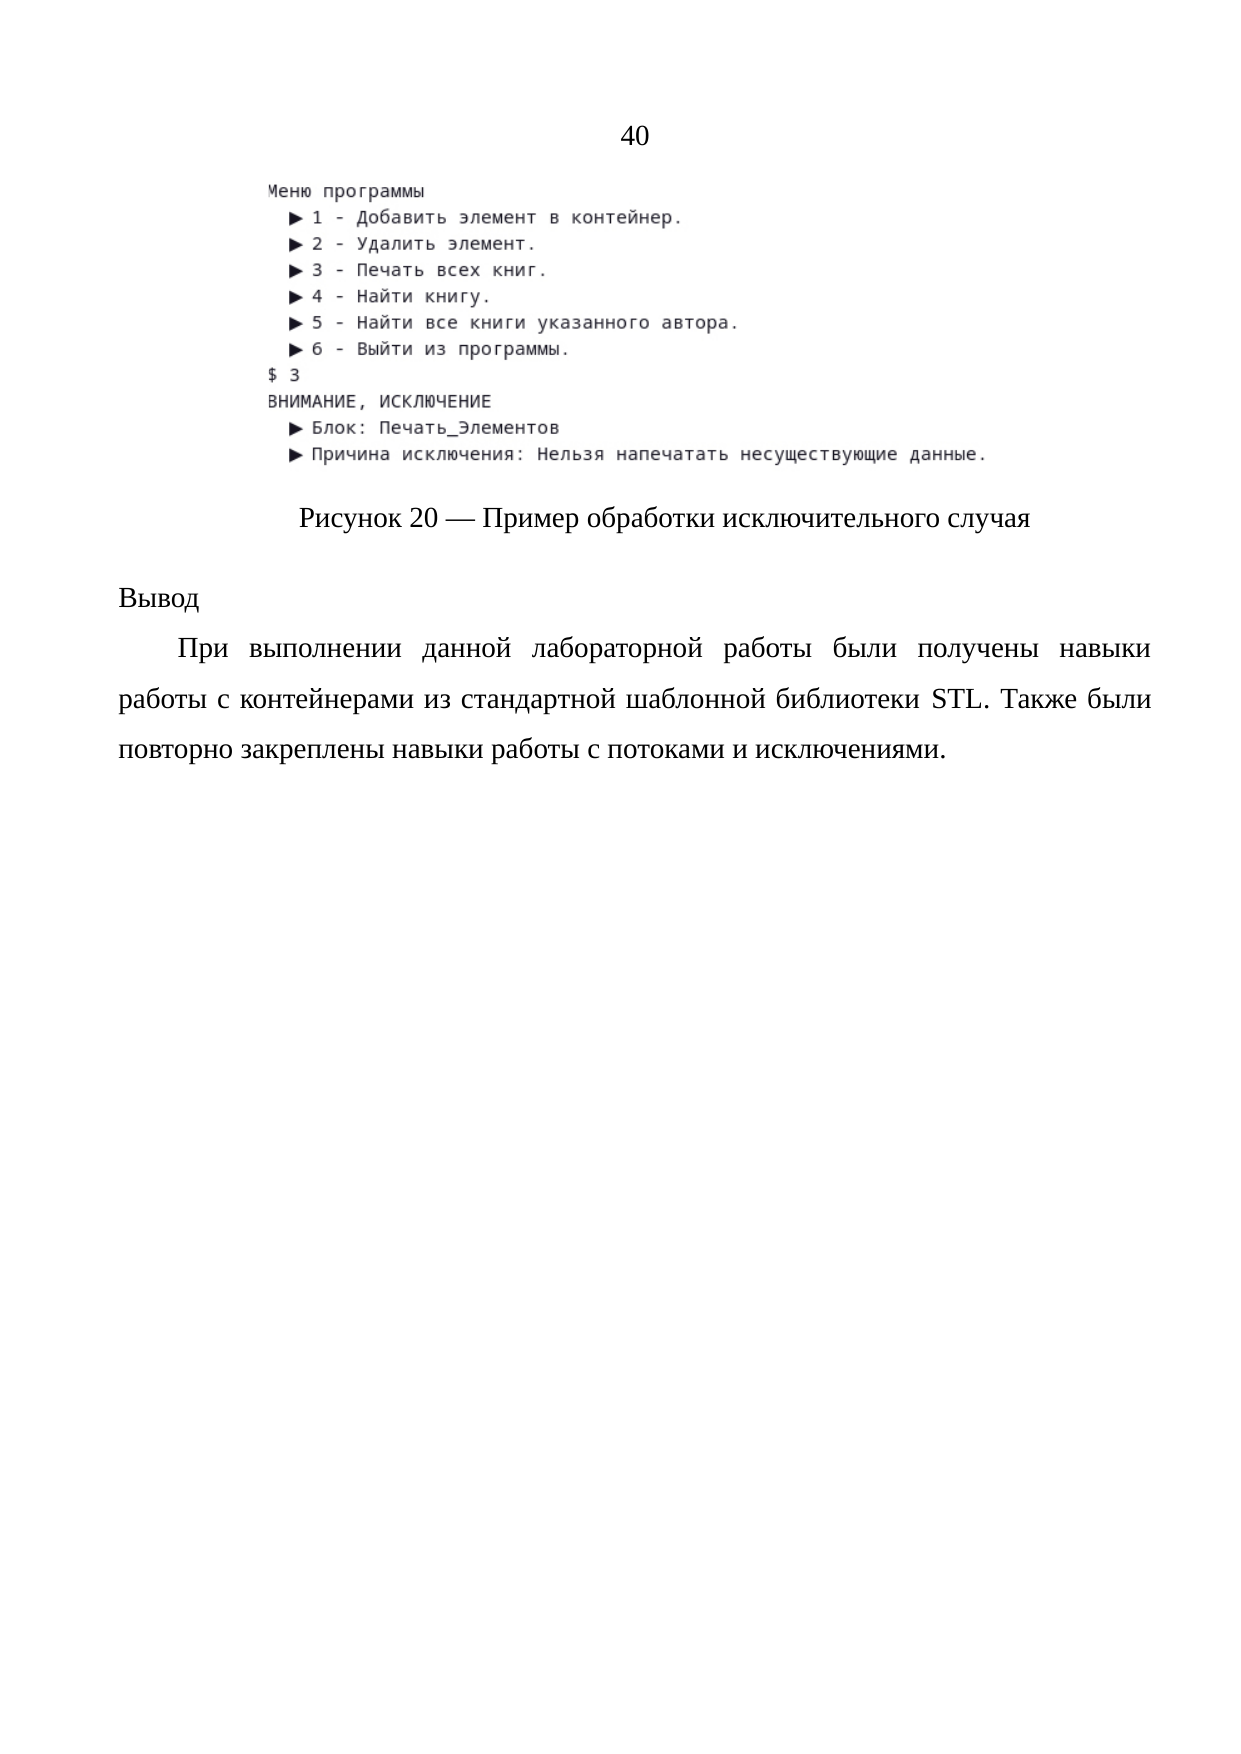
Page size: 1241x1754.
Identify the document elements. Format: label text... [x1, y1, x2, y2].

text При выполнении данной лабораторной работы были получены навыки работы с контейнерами из стандартной шаблонной библиотеки STL. Также были повторно закреплены навыки работы с потоками и исключениями. [118, 631, 1152, 765]
picture [268, 181, 1060, 484]
subtitle Вывод [118, 580, 1152, 614]
text Рисунок 8.7 — Пример обработки исключительного случая [269, 484, 1060, 534]
